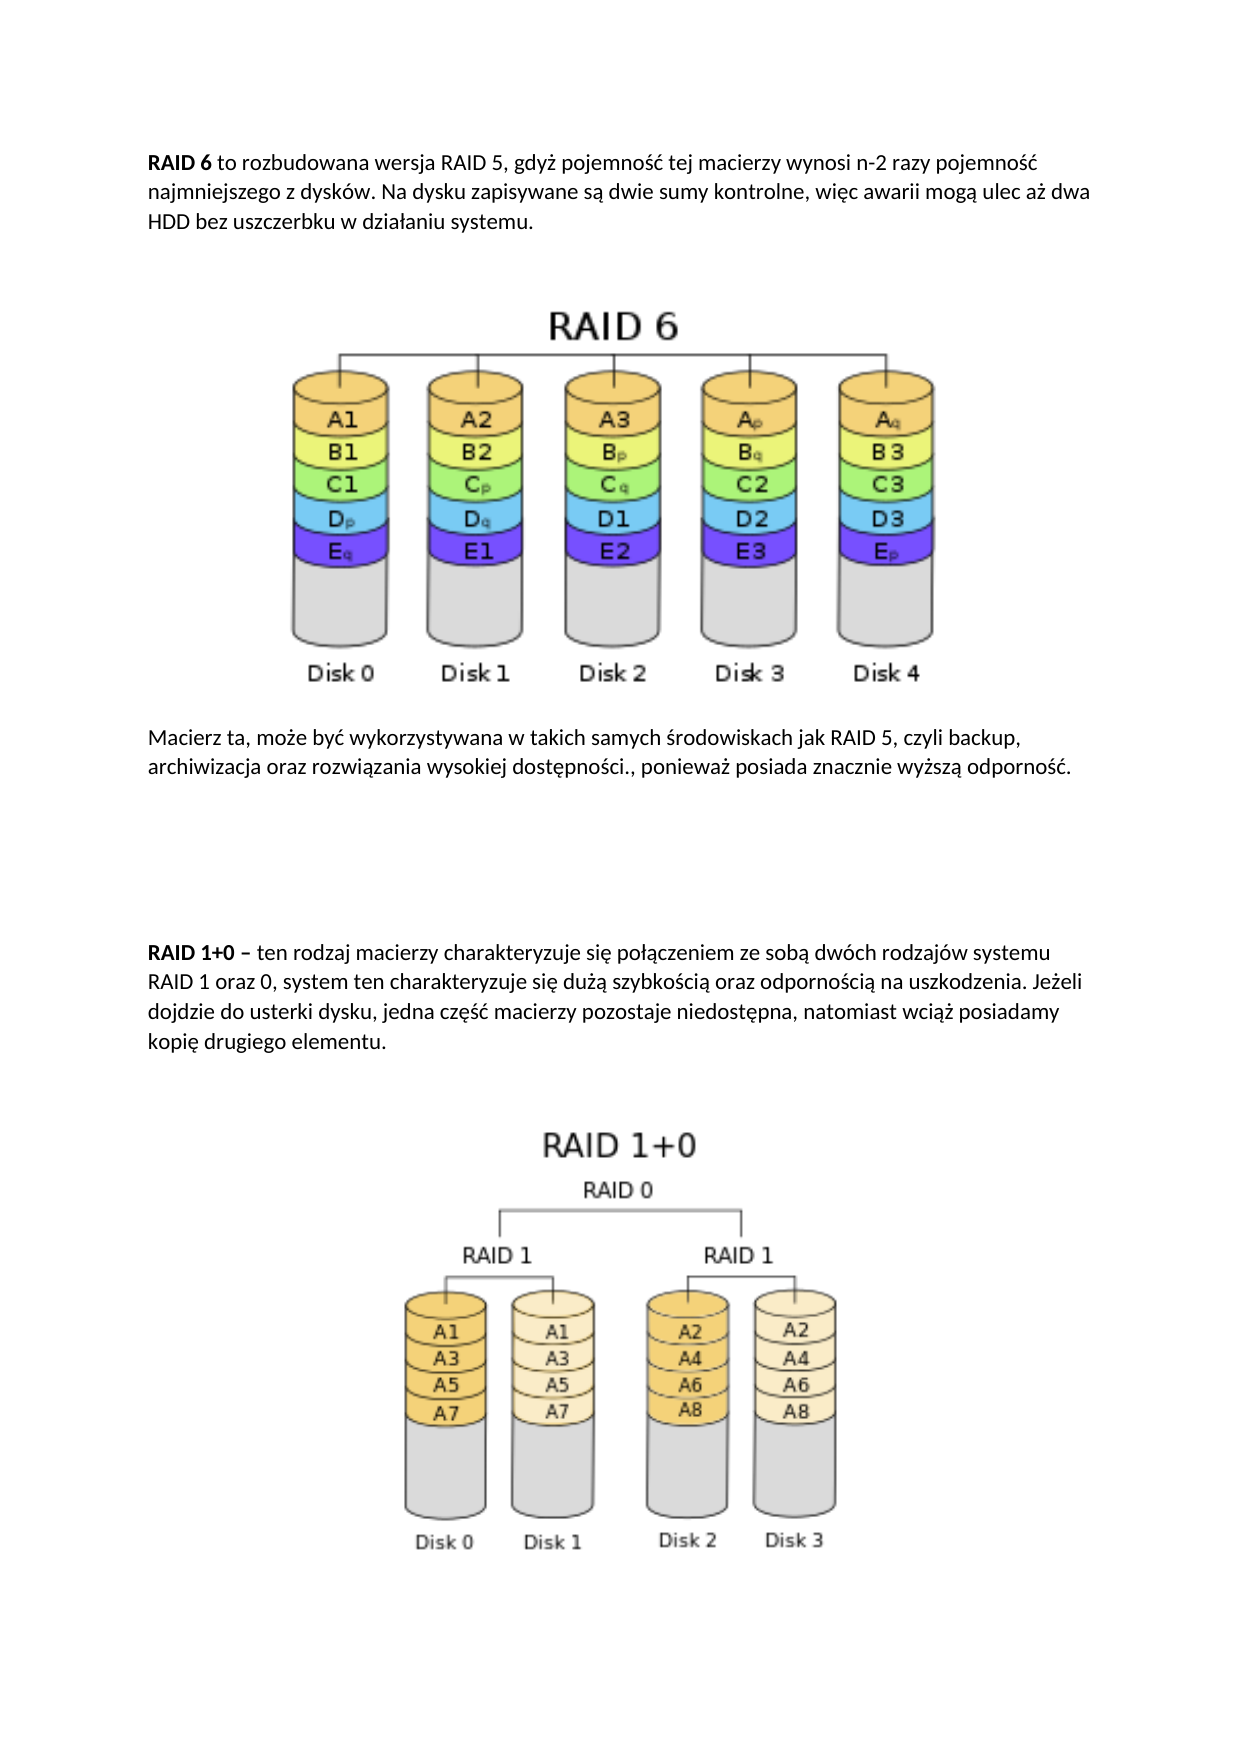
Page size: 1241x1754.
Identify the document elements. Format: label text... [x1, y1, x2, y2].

text Macierz ta, może być wykorzystywana w takich samych środowiskach jak RAID 5, czyli backup, archiwizacja oraz rozwiązania wysokiej dostępności., ponieważ posiada znacznie wyższą odporność. [148, 723, 1093, 780]
text RAID 1+0 – ten rodzaj macierzy charakteryzuje się połączeniem ze sobą dwóch rodzajów systemu RAID 1 oraz 0, system ten charakteryzuje się dużą szybkością oraz odpornością na uszkodzenia. Jeżeli dojdzie do usterki dysku, jedna część macierzy pozostaje niedostępna, natomiast wciąż posiadamy kopię drugiego elementu. [148, 938, 1093, 1055]
text RAID 6 to rozbudowana wersja RAID 5, gdyż pojemność tej macierzy wynosi n-2 razy pojemność najmniejszego z dysków. Na dysku zapisywane są dwie sumy kontrolne, więc awarii mogą ulec aż dwa HDD bez uszczerbku w działaniu systemu. [148, 148, 1093, 235]
